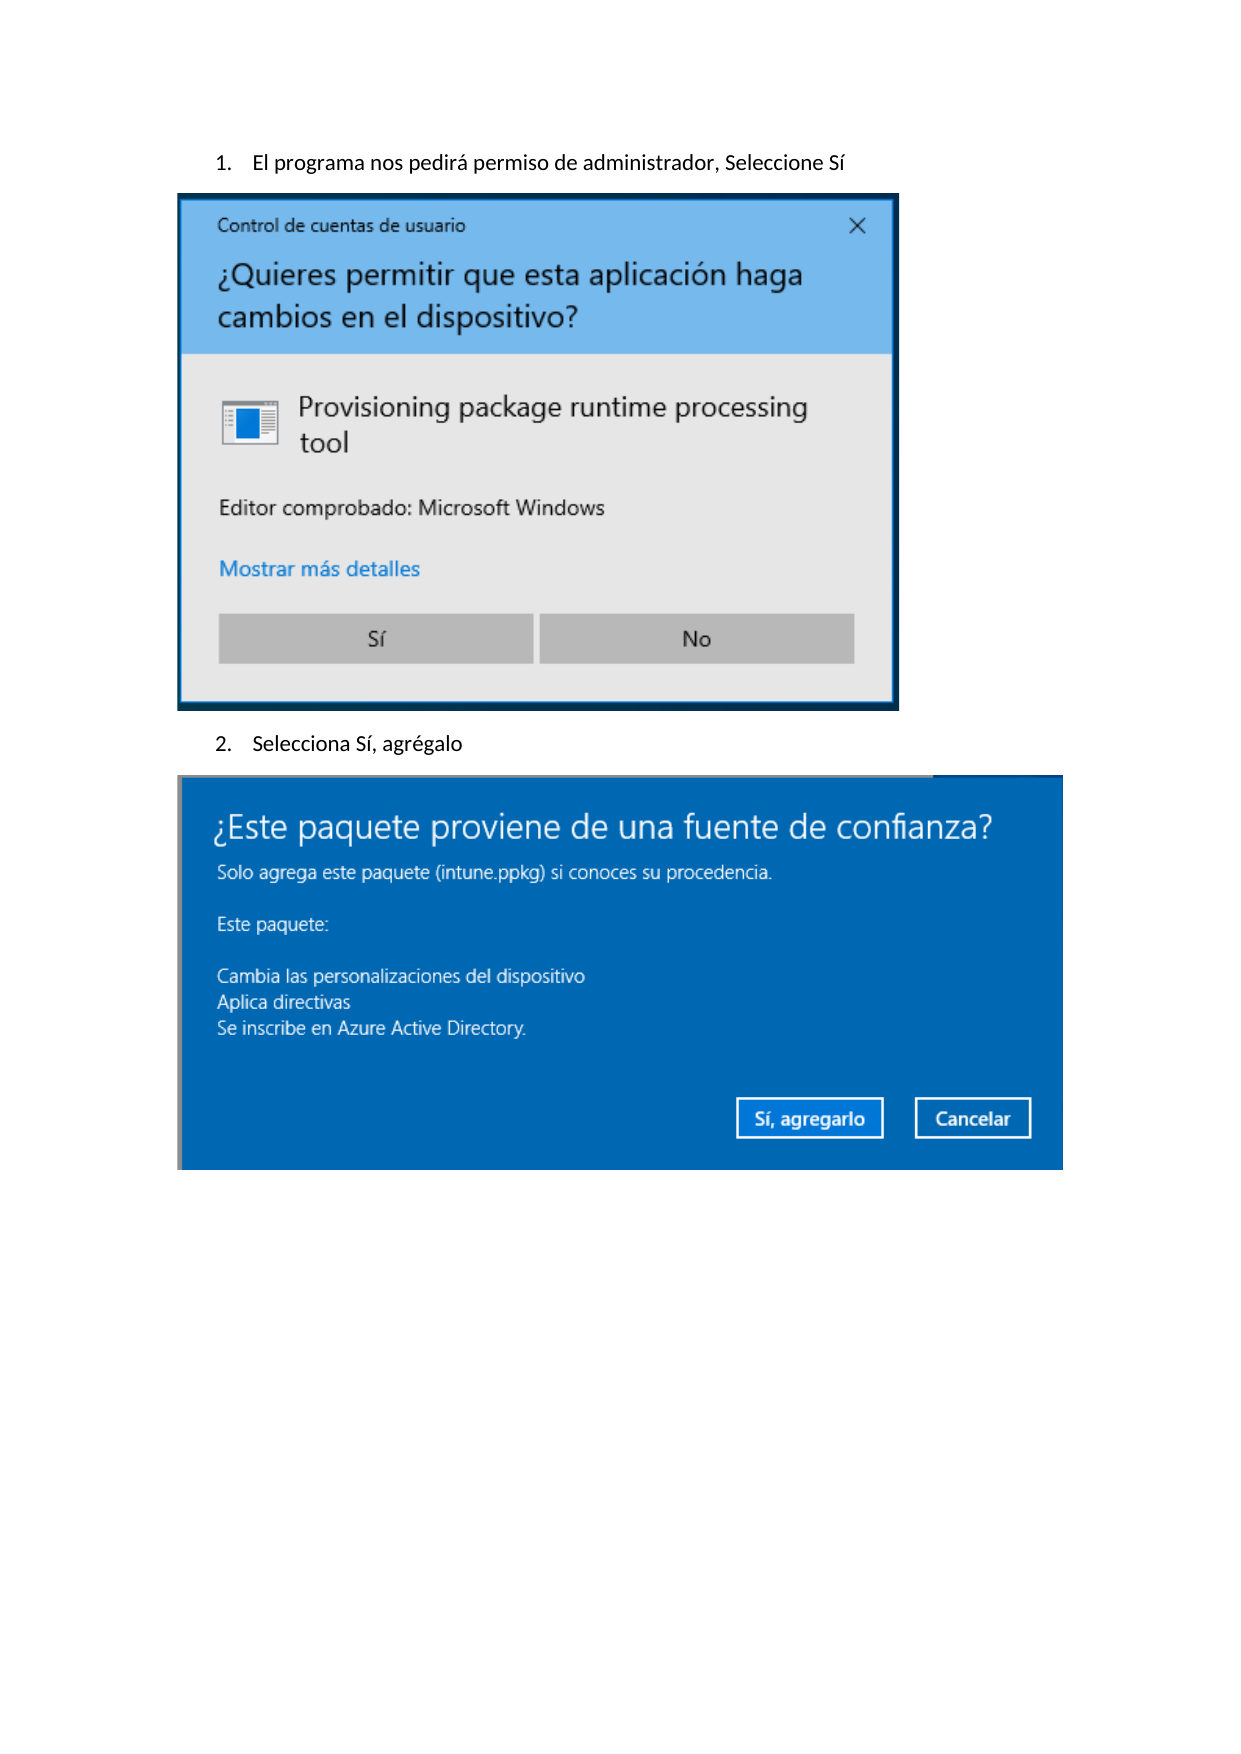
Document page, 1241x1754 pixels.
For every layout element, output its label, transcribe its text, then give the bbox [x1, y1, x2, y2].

list El programa nos pedirá permiso de administrador, Seleccione Sí [215, 148, 1063, 176]
list Selecciona Sí, agrégalo [215, 729, 1063, 757]
